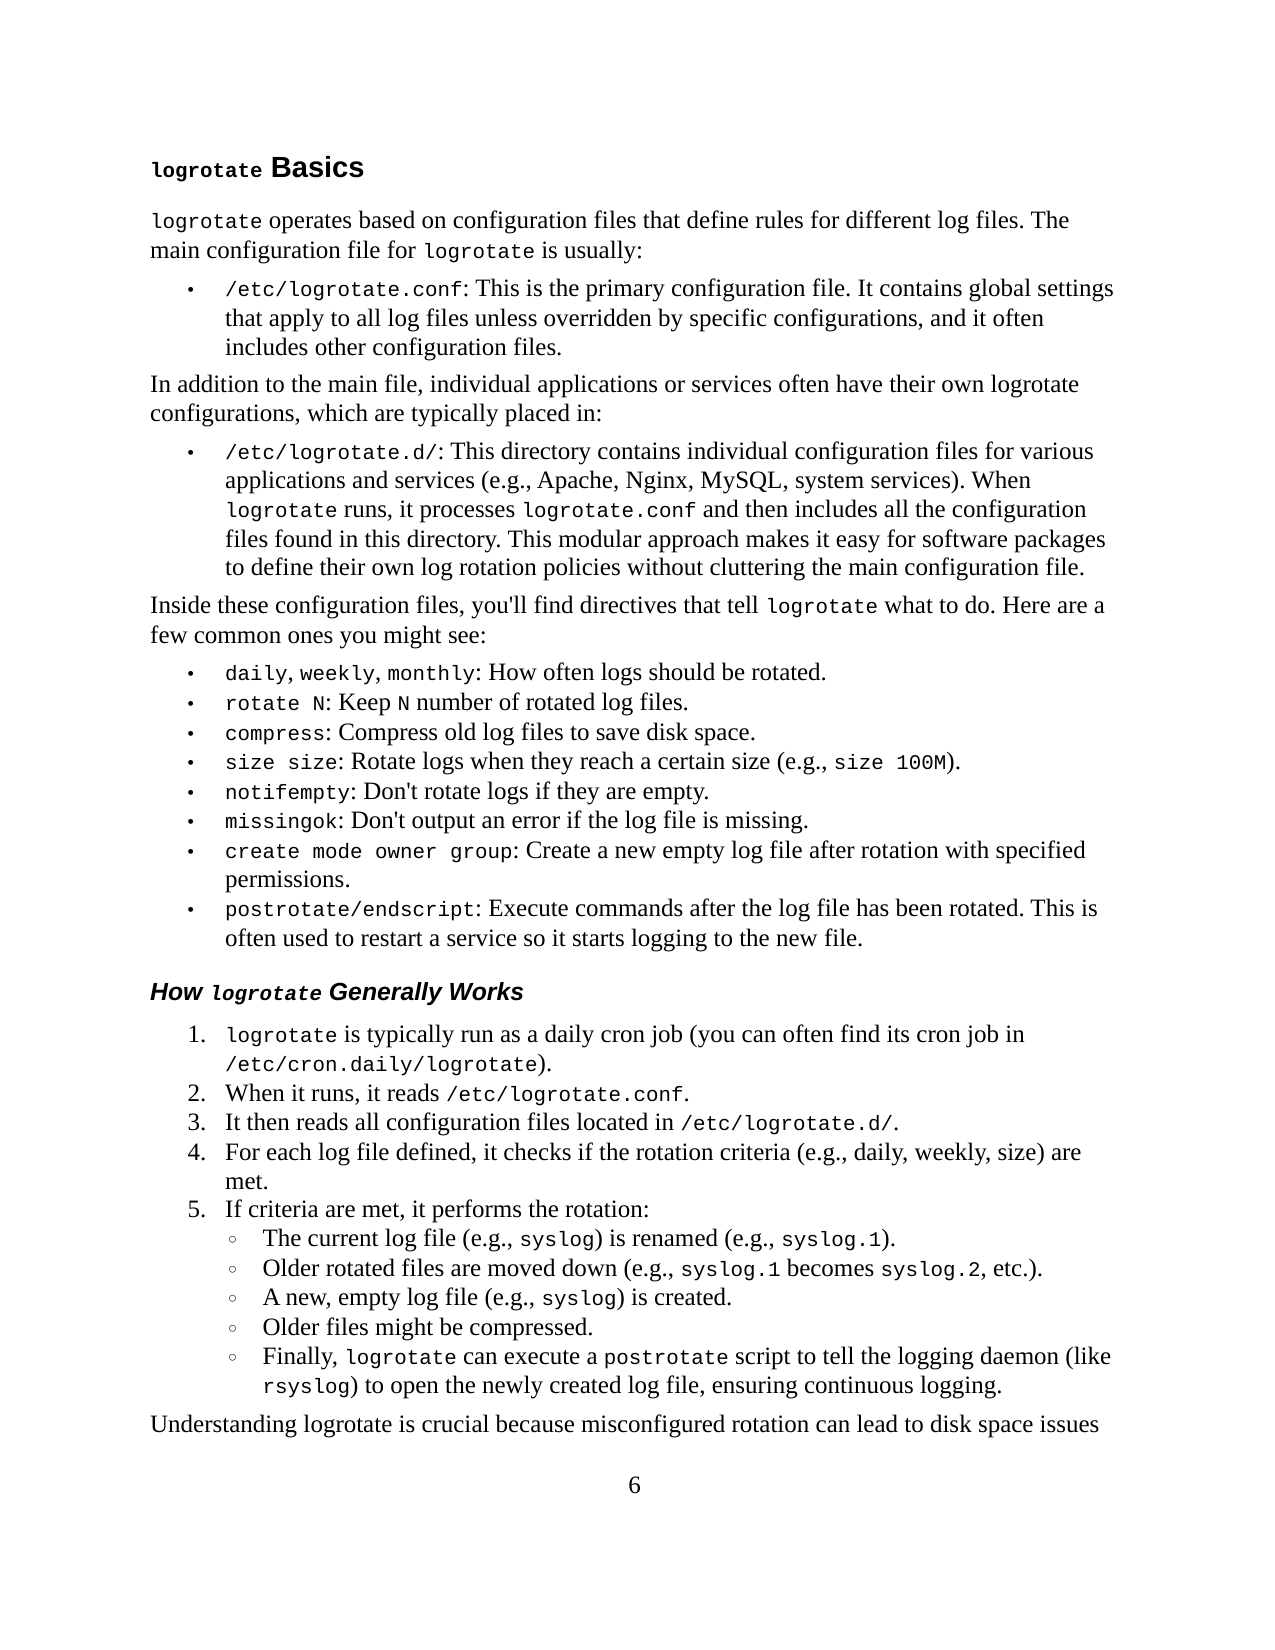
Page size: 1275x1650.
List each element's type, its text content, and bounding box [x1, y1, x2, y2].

list For each log file defined, it checks if the rotation criteria (e.g., daily, weekly, size) are met. [187, 1137, 1125, 1194]
list compress: Compress old log files to save disk space. [187, 717, 1125, 746]
list The current log file (e.g., syslog) is renamed (e.g., syslog.1). [225, 1223, 1125, 1253]
list daily, weekly, monthly: How often logs should be rotated. [187, 657, 1125, 687]
list missingok: Don't output an error if the log file is missing. [187, 805, 1125, 835]
list postrotate/endscript: Execute commands after the log file has been rotated. This is often used to restart a service so it starts logging to the new file. [187, 893, 1125, 952]
text Understanding logrotate is crucial because misconfigured rotation can lead to disk space issues [150, 1409, 1125, 1438]
text Inside these configuration files, you'll find directives that tell logrotate what to do. Here are a few common ones you might see: [150, 590, 1125, 648]
list It then reads all configuration files located in /etc/logrotate.d/. [187, 1107, 1125, 1137]
list notifempty: Don't rotate logs if they are empty. [187, 776, 1125, 805]
list size size: Rotate logs when they reach a certain size (e.g., size 100M). [187, 746, 1125, 776]
list Older files might be compressed. [225, 1312, 1125, 1341]
text logrotate operates based on configuration files that define rules for different log files. The main configuration file for logrotate is usually: [150, 205, 1125, 264]
list /etc/logrotate.d/: This directory contains individual configuration files for various applications and services (e.g., Apache, Nginx, MySQL, system services). When logrotate runs, it processes logrotate.conf and then includes all the configuration files found in this directory. This modular approach makes it easy for software packages to define their own log rotation policies without cluttering the main configuration file. [187, 436, 1125, 581]
list A new, empty log file (e.g., syslog) is created. [225, 1282, 1125, 1312]
list If criteria are met, it performs the rotation: [187, 1194, 1125, 1223]
list rotate N: Keep N number of rotated log files. [187, 687, 1125, 717]
list When it runs, it reads /etc/logrotate.conf. [187, 1078, 1125, 1107]
list Finally, logrotate can execute a postrotate script to tell the logging daemon (like rsyslog) to open the newly created log file, ensuring continuous logging. [225, 1341, 1125, 1400]
list /etc/logrotate.conf: This is the primary configuration file. It contains global settings that apply to all log files unless overridden by specific configurations, and it often includes other configuration files. [187, 273, 1125, 360]
text In addition to the main file, individual applications or services often have their own logrotate configurations, which are typically placed in: [150, 369, 1125, 427]
list logrotate is typically run as a daily cron job (you can often find its cron job in /etc/cron.daily/logrotate). [187, 1019, 1125, 1078]
list create mode owner group: Create a new empty log file after rotation with specified permissions. [187, 835, 1125, 893]
subtitle How logrotate Generally Works [150, 977, 1125, 1006]
list Older rotated files are moved down (e.g., syslog.1 becomes syslog.2, etc.). [225, 1253, 1125, 1282]
subtitle logrotate Basics [150, 150, 1125, 184]
